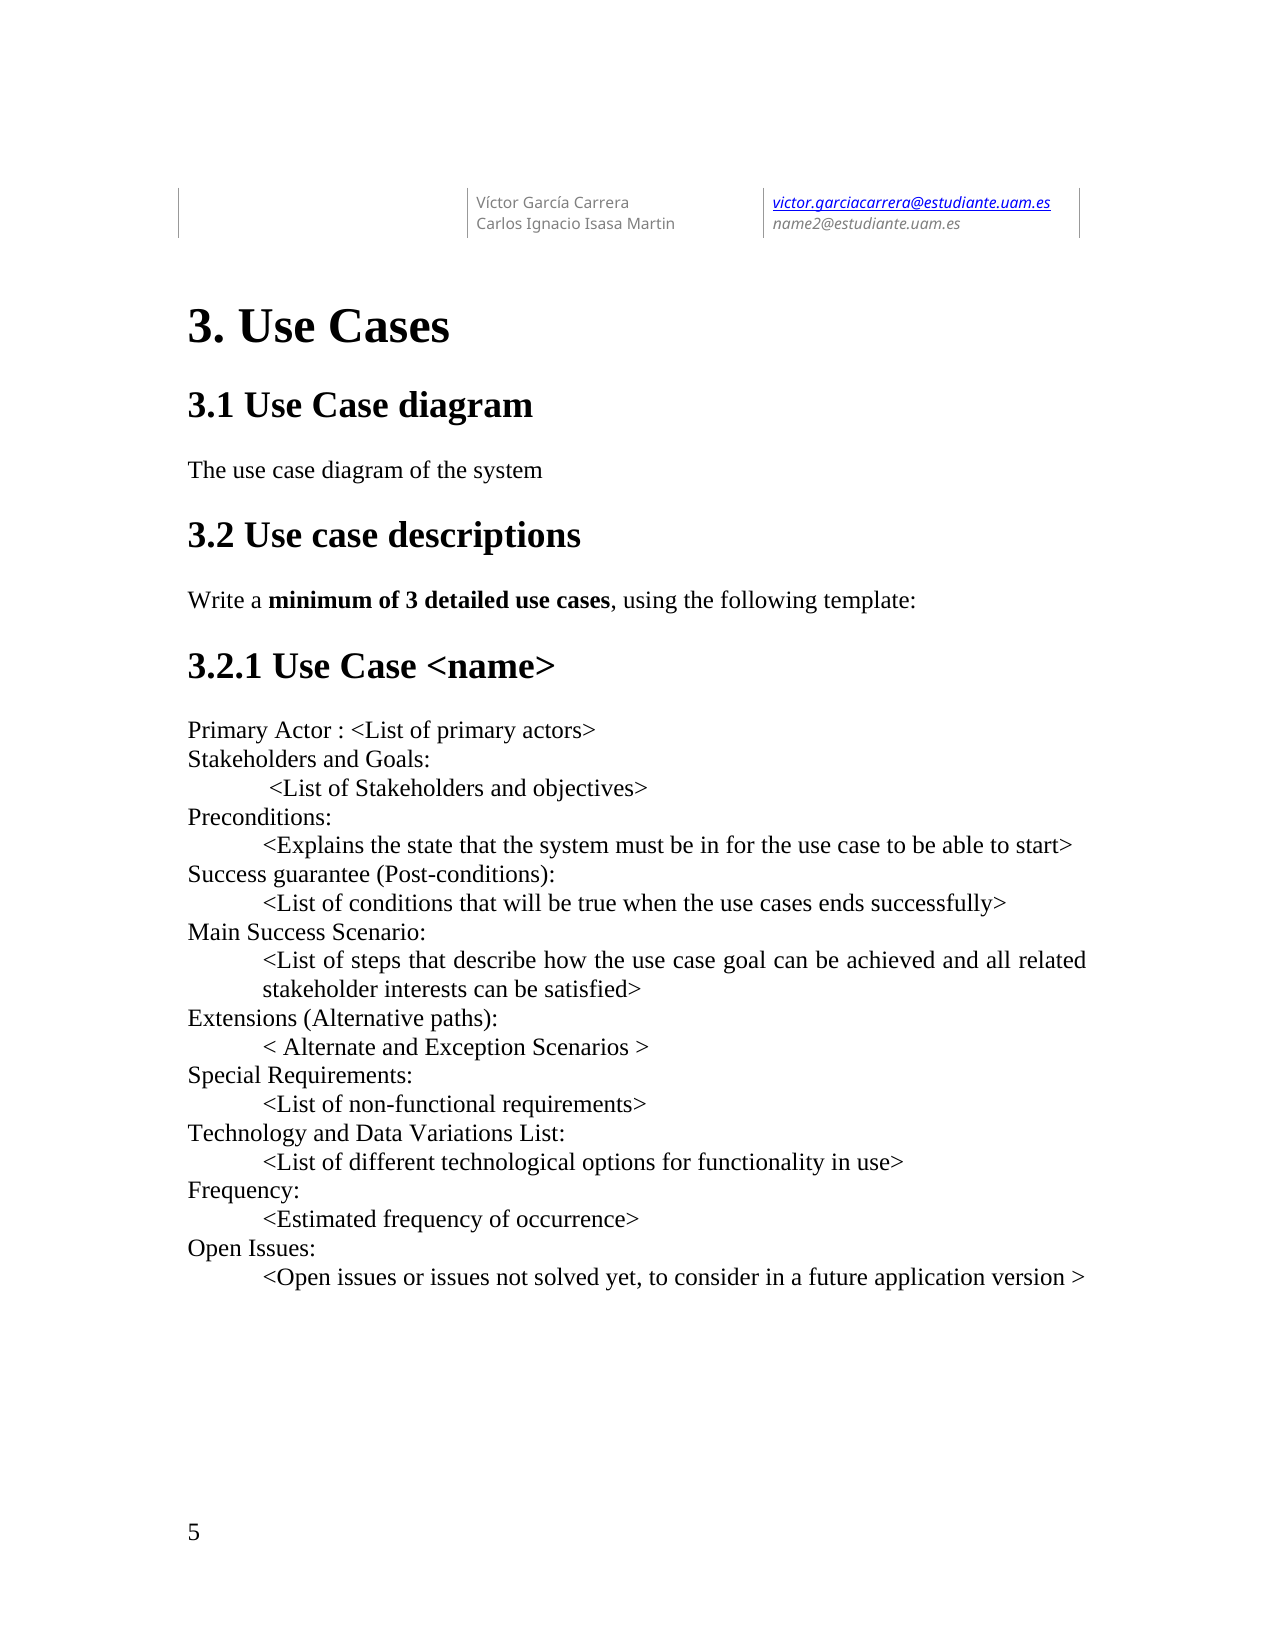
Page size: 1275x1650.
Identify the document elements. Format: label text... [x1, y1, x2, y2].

text <List of conditions that will be true when the use cases ends successfully> [187, 888, 1087, 917]
text Frequency: [187, 1175, 1087, 1204]
text Special Requirements: [187, 1060, 1087, 1089]
text Success guarantee (Post-conditions): [187, 859, 1087, 888]
text The use case diagram of the system [187, 455, 1087, 484]
text Technology and Data Variations List: [187, 1118, 1087, 1147]
text Stakeholders and Goals: [187, 744, 1087, 773]
text <Open issues or issues not solved yet, to consider in a future application version > [187, 1262, 1087, 1290]
text Primary Actor : <List of primary actors> [187, 715, 1087, 744]
text <List of non-functional requirements> [187, 1089, 1087, 1118]
text Preconditions: [187, 802, 1087, 830]
subtitle 3.2.1 Use Case <name> [187, 643, 1087, 686]
text Write a minimum of 3 detailed use cases, using the following template: [187, 585, 1087, 614]
text Extensions (Alternative paths): [187, 1003, 1087, 1032]
subtitle 3. Use Cases [187, 296, 1087, 353]
text <List of steps that describe how the use case goal can be achieved and all related stakeholder interests can be satisfied> [262, 945, 1087, 1003]
text Open Issues: [187, 1233, 1087, 1262]
subtitle 3.2 Use case descriptions [187, 513, 1087, 556]
text <Estimated frequency of occurrence> [187, 1204, 1087, 1233]
text Main Success Scenario: [187, 917, 1087, 945]
text <Explains the state that the system must be in for the use case to be able to start> [187, 830, 1087, 859]
text <List of Stakeholders and objectives> [187, 773, 1087, 802]
text < Alternate and Exception Scenarios > [187, 1032, 1087, 1060]
text <List of different technological options for functionality in use> [187, 1147, 1087, 1175]
subtitle 3.1 Use Case diagram [187, 383, 1087, 426]
